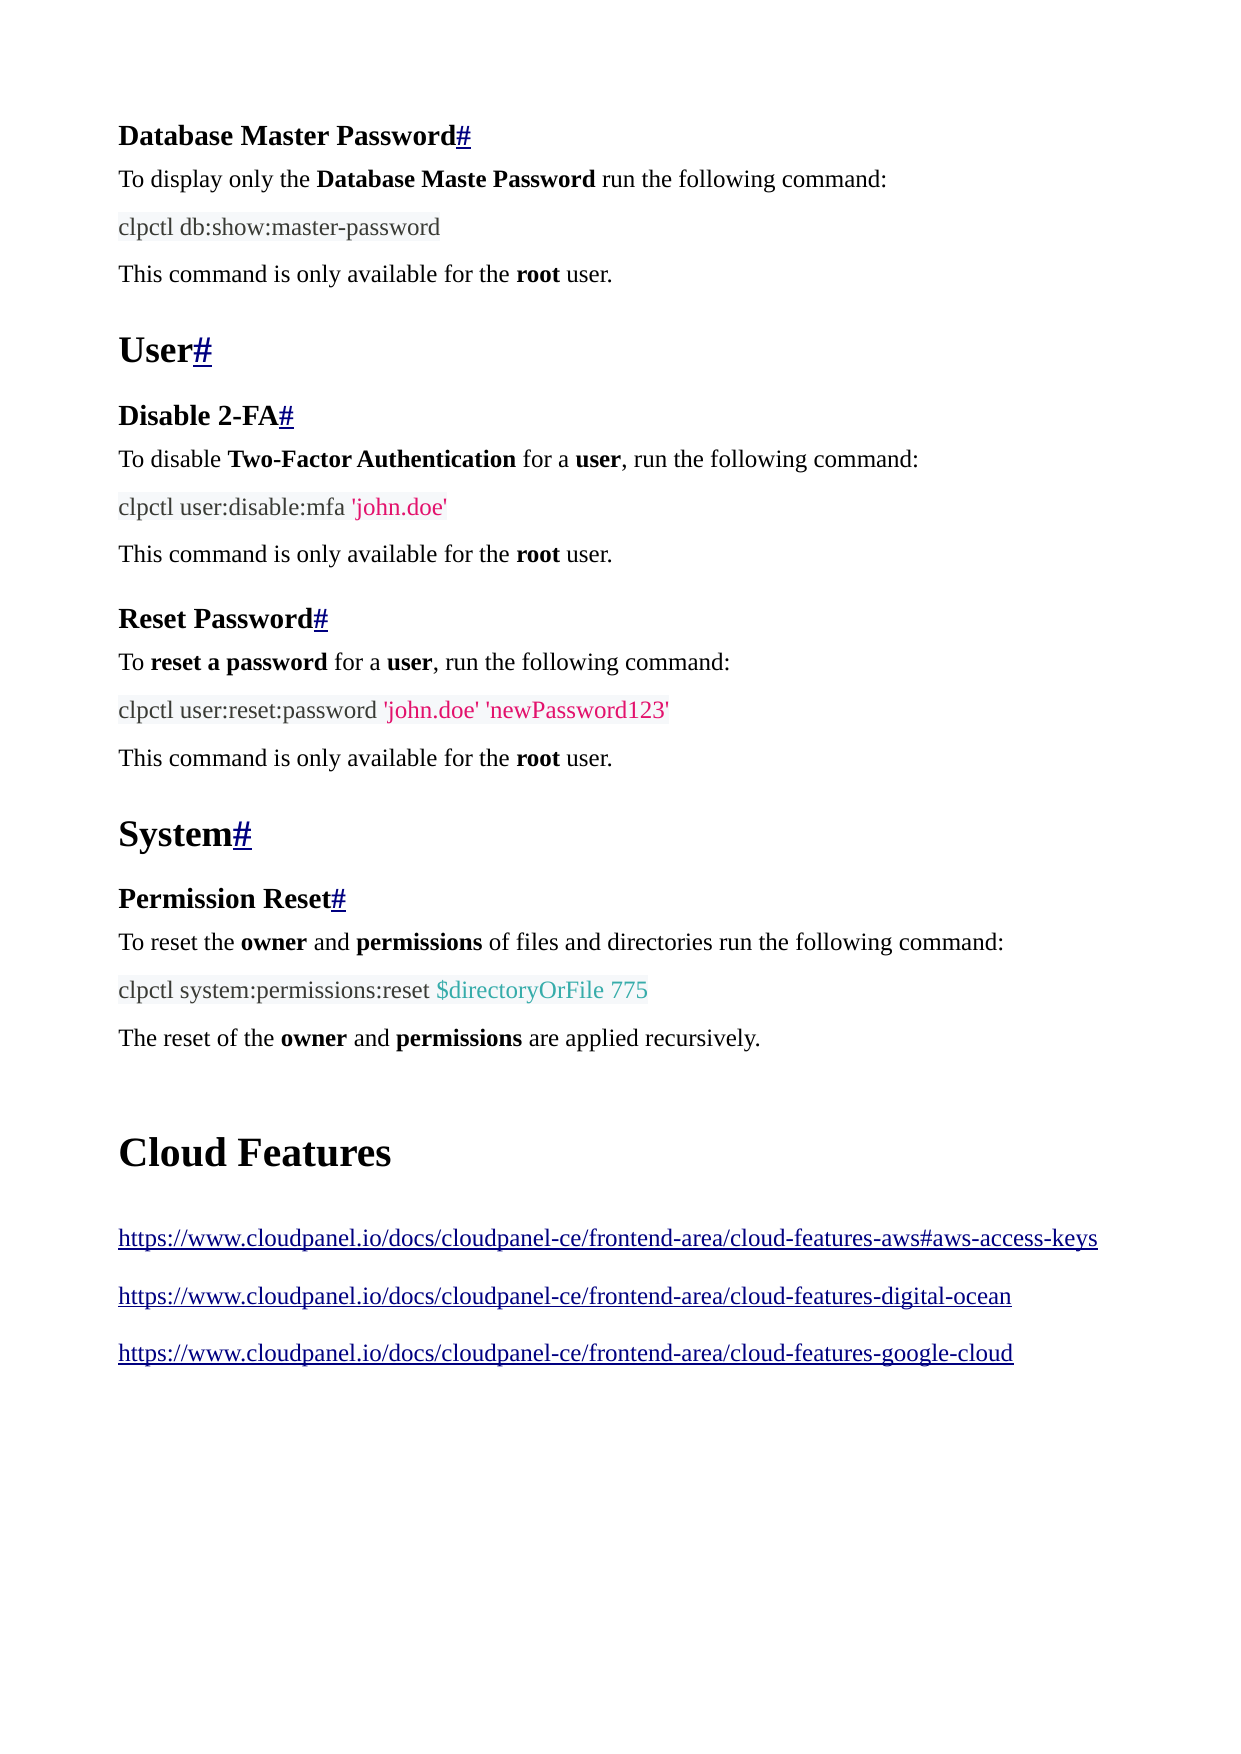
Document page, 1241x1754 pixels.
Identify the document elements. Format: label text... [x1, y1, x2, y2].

subtitle Disable 2-FA# [118, 398, 1122, 432]
text https://www.cloudpanel.io/docs/cloudpanel-ce/frontend-area/cloud-features-digital-ocean [118, 1281, 1122, 1310]
text This command is only available for the root user. [118, 743, 1122, 771]
text The reset of the owner and permissions are applied recursively. [118, 1023, 1122, 1051]
text https://www.cloudpanel.io/docs/cloudpanel-ce/frontend-area/cloud-features-google-cloud [118, 1338, 1122, 1367]
subtitle Reset Password# [118, 601, 1122, 635]
text clpctl system:permissions:reset $directoryOrFile 775 [118, 975, 1122, 1004]
text This command is only available for the root user. [118, 539, 1122, 568]
text clpctl user:reset:password 'john.doe' 'newPassword123' [118, 695, 1122, 724]
subtitle System# [118, 811, 1122, 854]
text To reset a password for a user, run the following command: [118, 647, 1122, 676]
text https://www.cloudpanel.io/docs/cloudpanel-ce/frontend-area/cloud-features-aws#aws-access-keys [118, 1223, 1122, 1252]
text To disable Two-Factor Authentication for a user, run the following command: [118, 444, 1122, 473]
subtitle Database Master Password# [118, 118, 1122, 152]
text clpctl db:show:master-password [118, 212, 1122, 241]
subtitle User# [118, 328, 1122, 371]
subtitle Permission Reset# [118, 881, 1122, 915]
text clpctl user:disable:mfa 'john.doe' [118, 492, 1122, 520]
text To reset the owner and permissions of files and directories run the following command: [118, 927, 1122, 956]
text To display only the Database Maste Password run the following command: [118, 164, 1122, 193]
text Cloud Features [118, 1128, 1122, 1176]
text This command is only available for the root user. [118, 259, 1122, 288]
